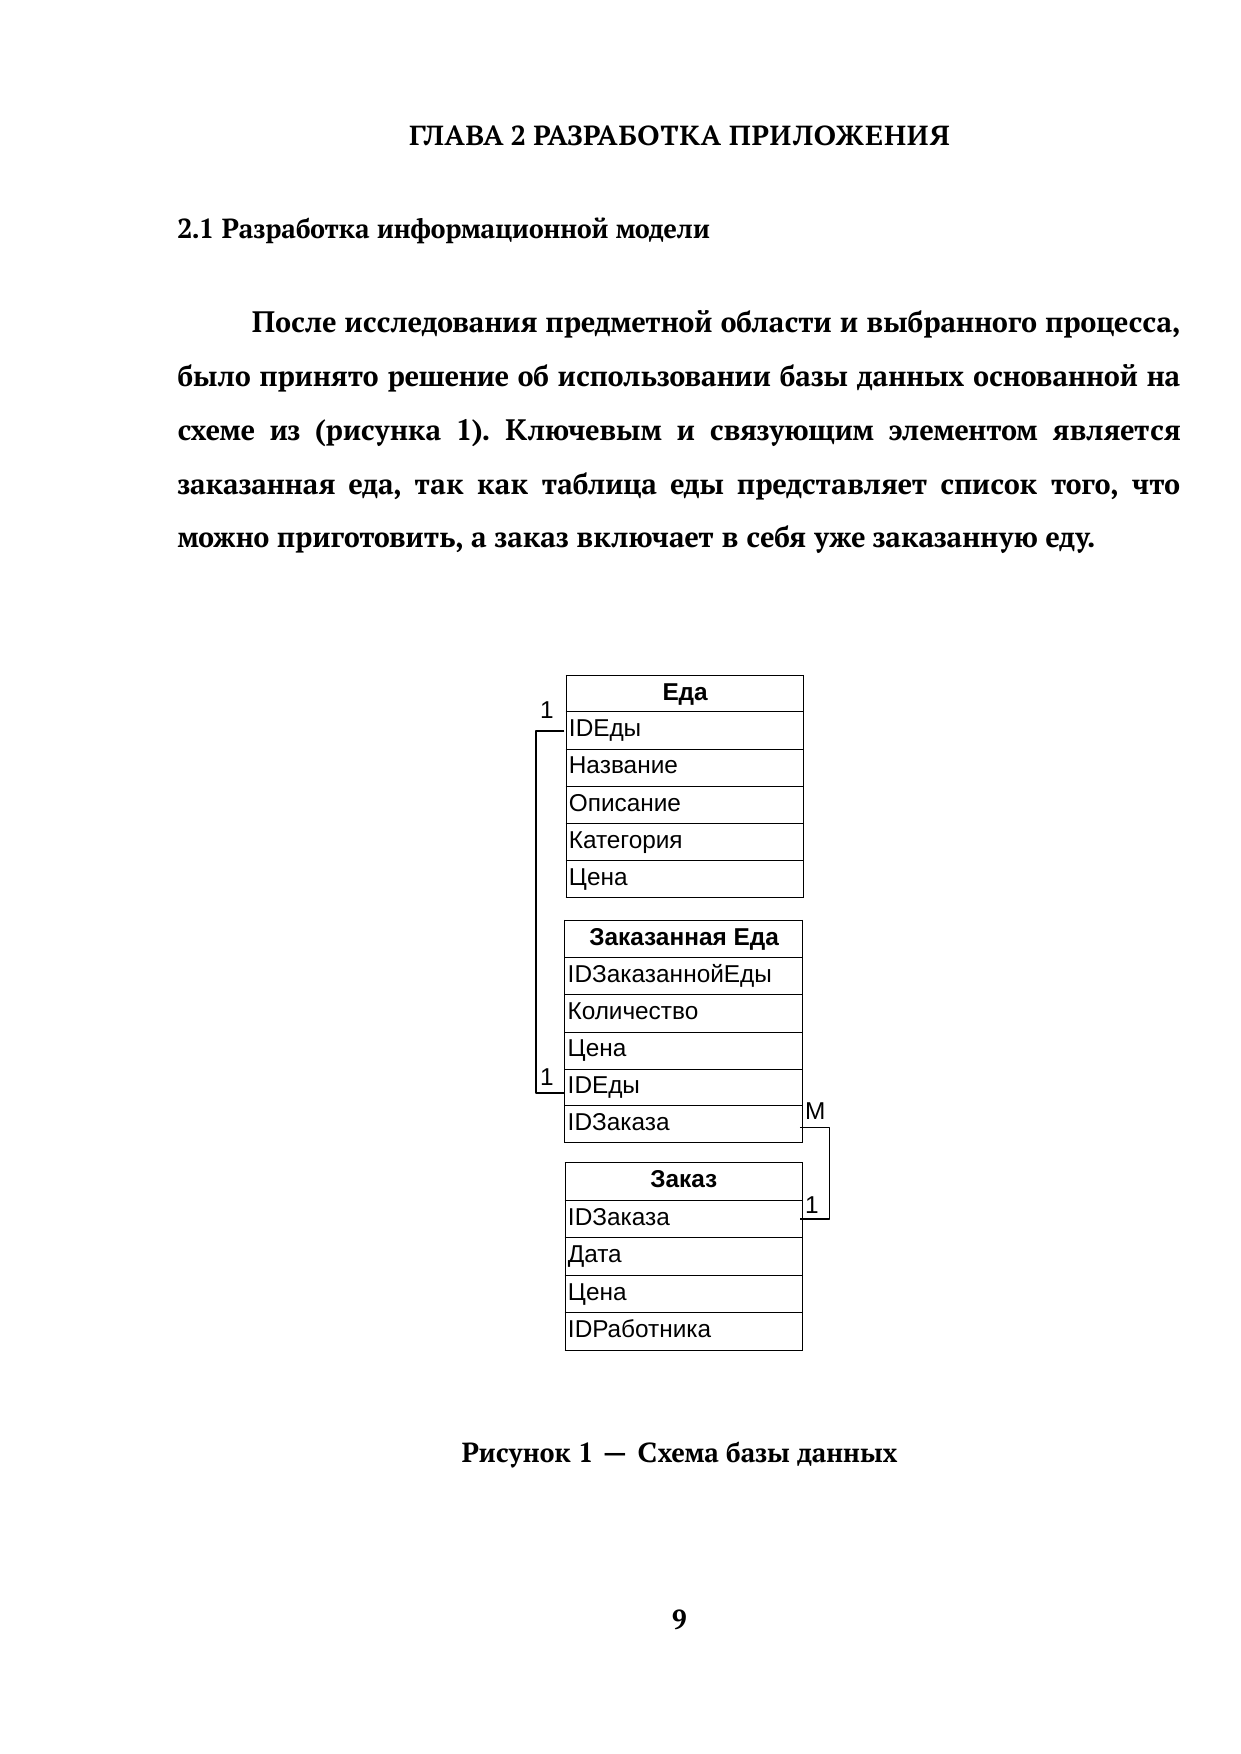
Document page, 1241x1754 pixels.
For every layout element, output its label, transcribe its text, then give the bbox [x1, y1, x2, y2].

text Рисунок 1 — Схема базы данных [378, 584, 980, 1468]
text После исследования предметной области и выбранного процесса, было принято решение об использовании базы данных основанной на схеме из (рисунка 1). Ключевым и связующим элементом является заказанная еда, так как таблица еды представляет список того, что можно приготовить, а заказ включает в себя уже заказанную еду. [177, 303, 1181, 555]
subtitle ГЛАВА 2 РАЗРАБОТКА ПРИЛОЖЕНИЯ [177, 118, 1181, 152]
subtitle 2.1 Разработка информационной модели [177, 211, 1181, 244]
